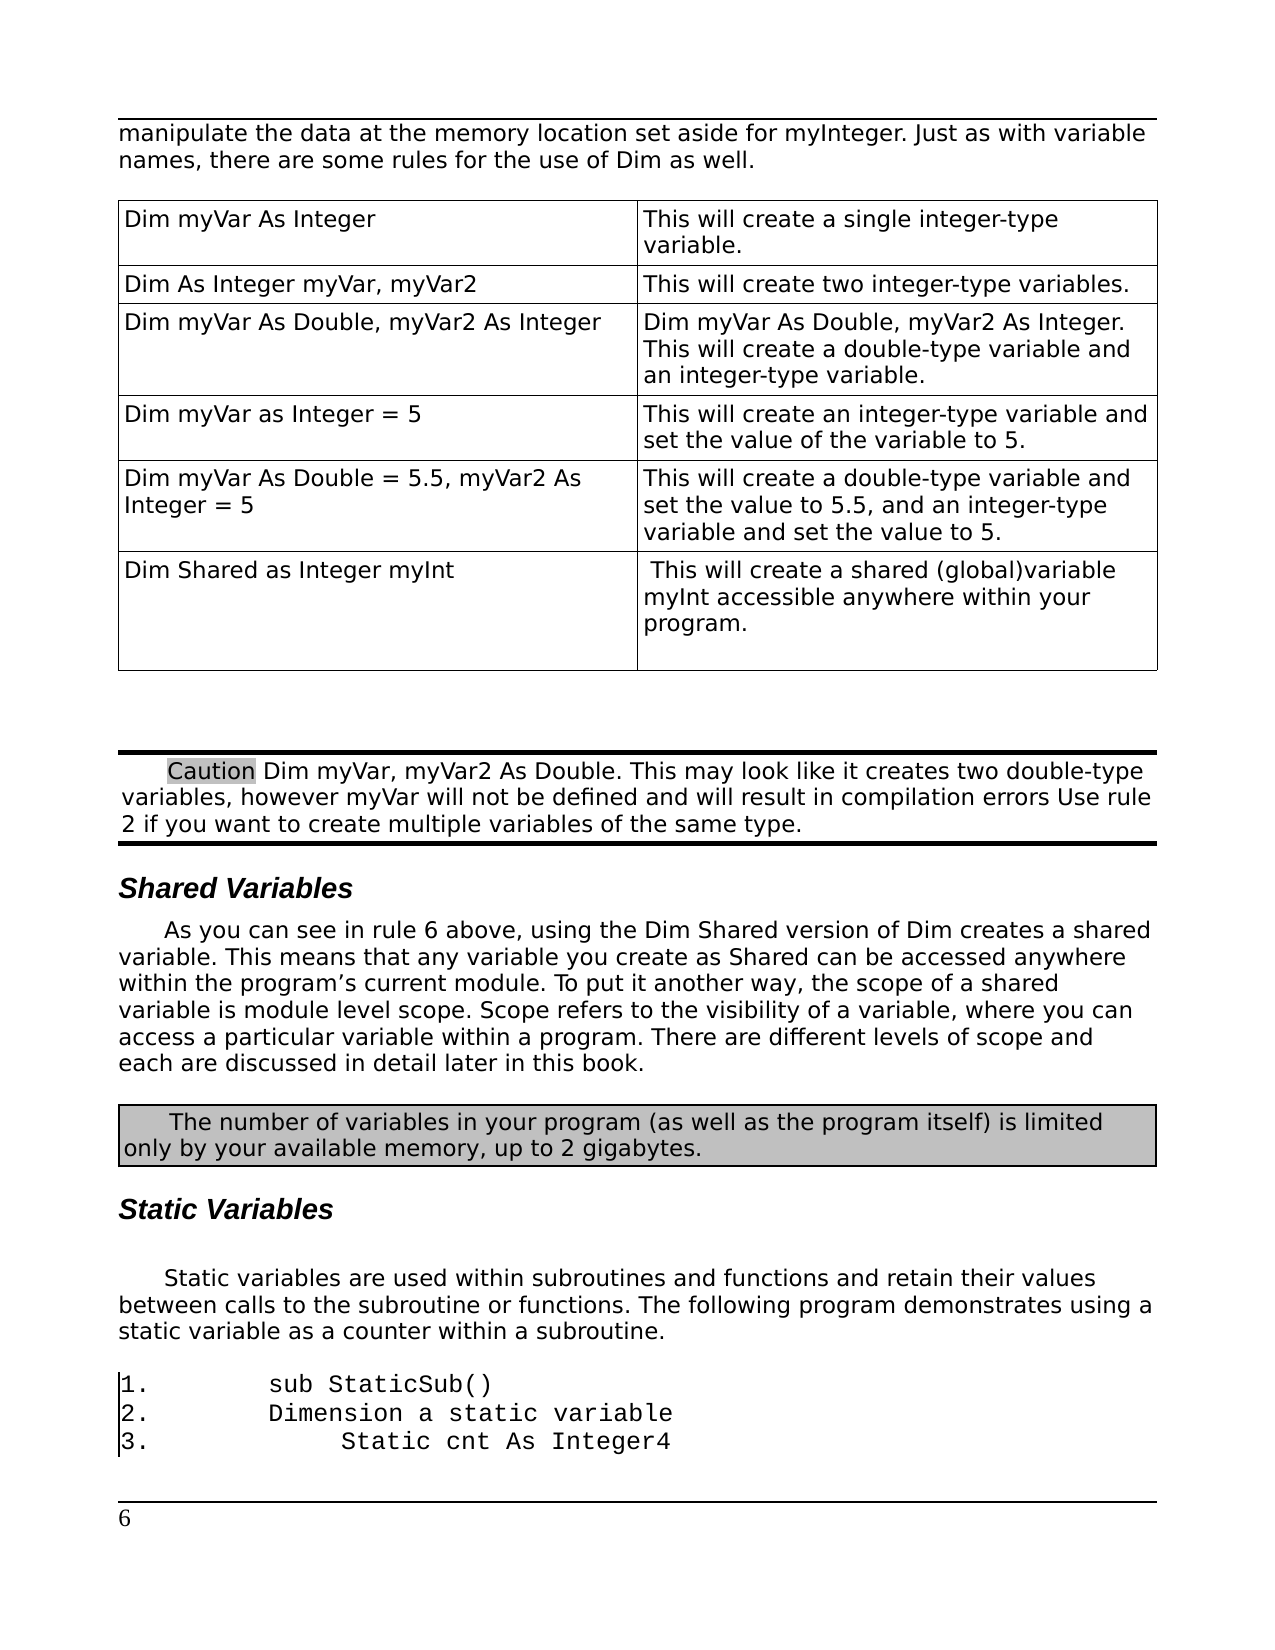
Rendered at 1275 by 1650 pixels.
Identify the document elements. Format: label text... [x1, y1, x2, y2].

table_cell This will create a shared (global)variable myInt accessible anywhere within your program. [638, 552, 1157, 669]
subtitle Static Variables [118, 1192, 1157, 1226]
text manipulate the data at the memory location set aside for myInteger. Just as with variable names, there are some rules for the use of Dim as well. [118, 120, 1157, 173]
text The number of variables in your program (as well as the program itself) is limited only by your available memory, up to 2 gigabytes. [120, 1106, 1155, 1165]
table_cell Dim myVar As Double, myVar2 As Integer. This will create a double-type variable and an integer-type variable. [638, 304, 1157, 395]
table_cell Dim myVar As Double = 5.5, myVar2 As Integer = 5 [119, 461, 637, 551]
list Static cnt As Integer4 [120, 1428, 1157, 1457]
table_cell Dim myVar as Integer = 5 [119, 396, 637, 460]
table_cell Dim Shared as Integer myInt [119, 552, 637, 669]
table_cell This will create an integer-type variable and set the value of the variable to 5. [638, 396, 1157, 460]
table_cell Dim As Integer myVar, myVar2 [119, 266, 637, 303]
table_header Dim myVar As Integer [119, 201, 637, 265]
table_cell Dim myVar As Double, myVar2 As Integer [119, 304, 637, 395]
table_header This will create a single integer-type variable. [638, 201, 1157, 265]
list Dimension a static variable [120, 1400, 1157, 1428]
text Caution Dim myVar, myVar2 As Double. This may look like it creates two double-type variables, however myVar will not be defined and will result in compilation errors Use rule 2 if you want to create multiple variables of the same type. [118, 755, 1157, 841]
subtitle Shared Variables [118, 871, 1157, 905]
table_cell This will create two integer-type variables. [638, 266, 1157, 303]
text As you can see in rule 6 above, using the Dim Shared version of Dim creates a shared variable. This means that any variable you create as Shared can be accessed anywhere within the program’s current module. To put it another way, the scope of a shared variable is module level scope. Scope refers to the visibility of a variable, where you can access a particular variable within a program. There are different levels of scope and each are discussed in detail later in this book. [118, 917, 1157, 1077]
text Static variables are used within subroutines and functions and retain their values between calls to the subroutine or functions. The following program demonstrates using a static variable as a counter within a subroutine. [118, 1265, 1157, 1345]
table_cell This will create a double-type variable and set the value to 5.5, and an integer-type variable and set the value to 5. [638, 461, 1157, 551]
list sub StaticSub() [120, 1372, 1157, 1400]
